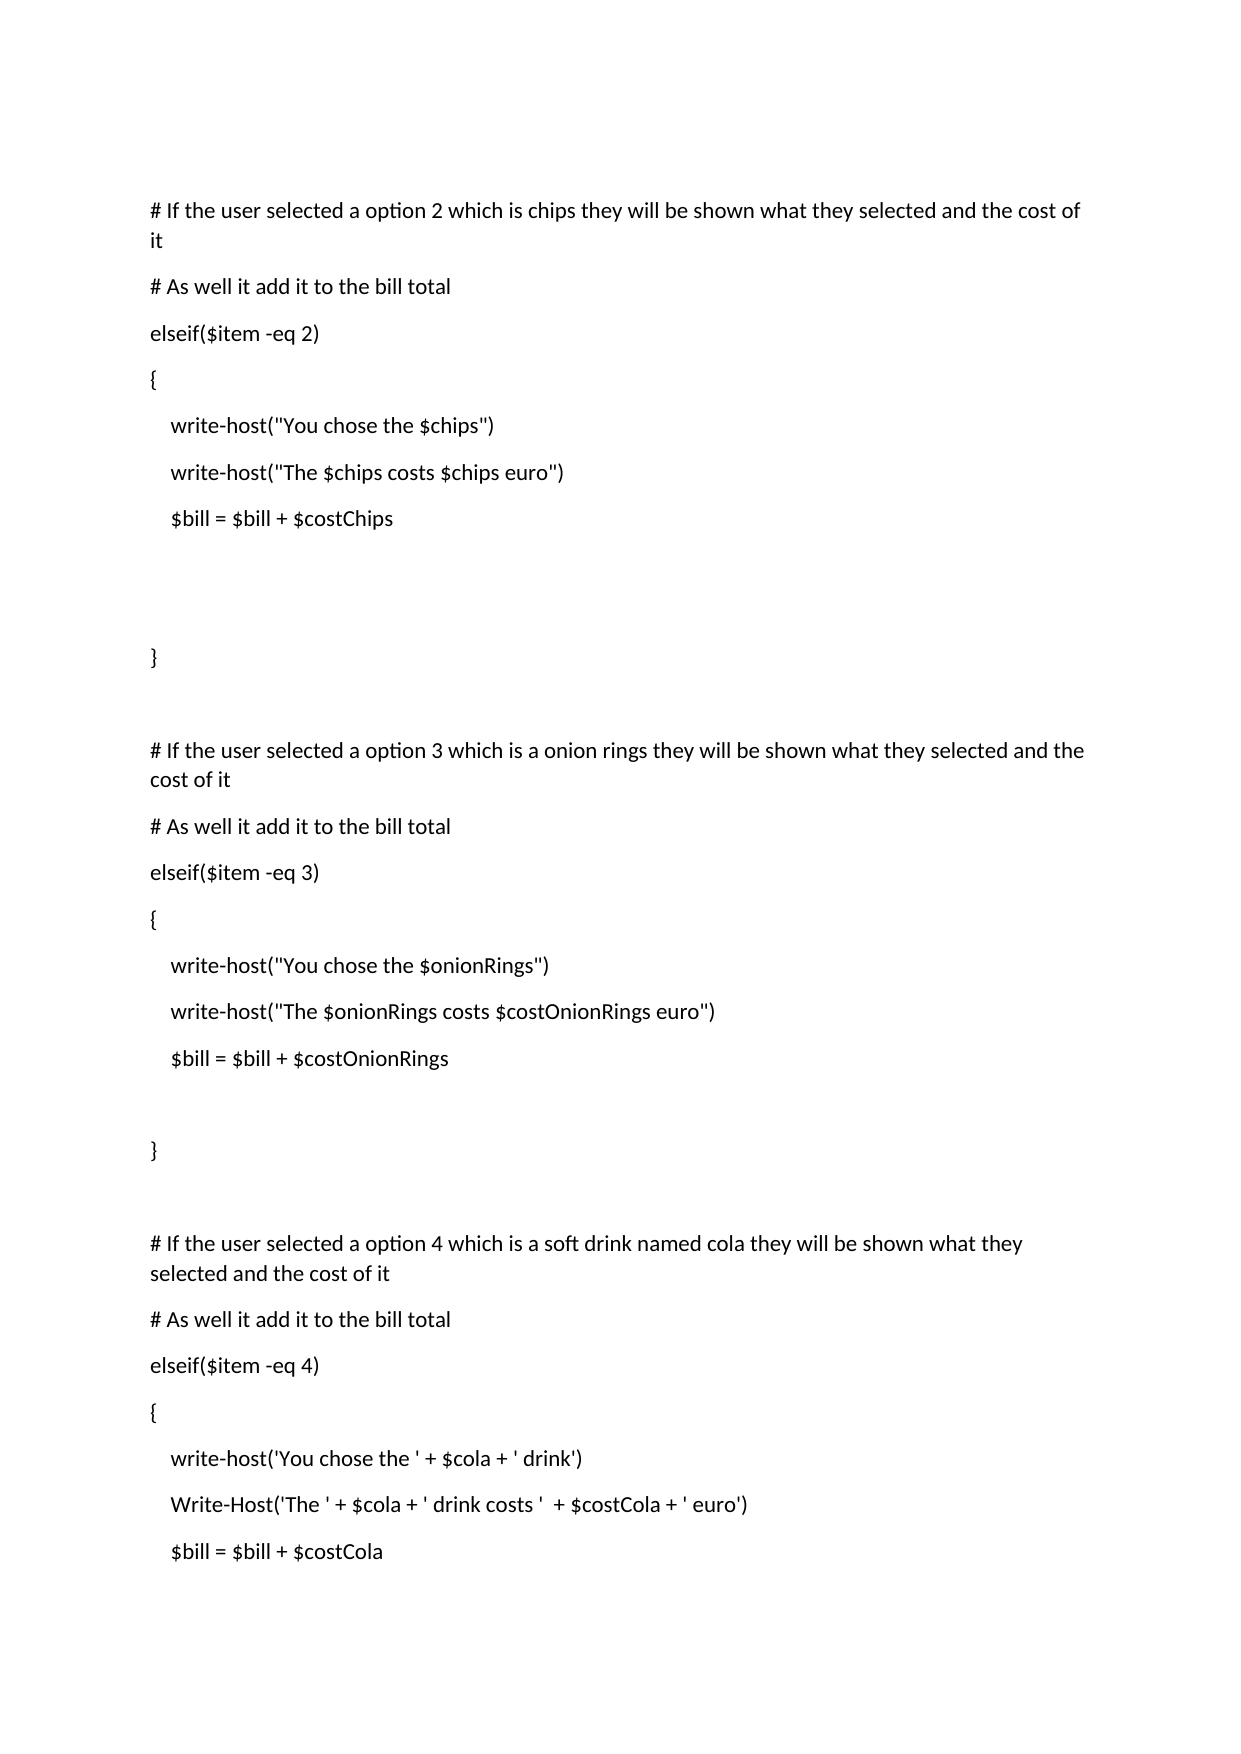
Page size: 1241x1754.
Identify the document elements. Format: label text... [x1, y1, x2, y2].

text write-host('You chose the ' + $cola + ' drink') [150, 1444, 1090, 1472]
text # As well it add it to the bill total [150, 1305, 1090, 1333]
text write-host("The $onionRings costs $costOnionRings euro") [150, 997, 1090, 1025]
text { [150, 1398, 1090, 1426]
text { [150, 365, 1090, 393]
text write-host("You chose the $chips") [150, 411, 1090, 439]
text # As well it add it to the bill total [150, 812, 1090, 840]
text write-host("You chose the $onionRings") [150, 951, 1090, 979]
text # If the user selected a option 3 which is a onion rings they will be shown what they selected and the cost of it [150, 736, 1090, 794]
text elseif($item -eq 2) [150, 319, 1090, 347]
text write-host("The $chips costs $chips euro") [150, 458, 1090, 486]
text elseif($item -eq 3) [150, 858, 1090, 886]
text $bill = $bill + $costChips [150, 504, 1090, 532]
text # If the user selected a option 2 which is chips they will be shown what they selected and the cost of it [150, 196, 1090, 254]
text } [150, 643, 1090, 671]
text # As well it add it to the bill total [150, 272, 1090, 300]
text $bill = $bill + $costOnionRings [150, 1044, 1090, 1072]
text elseif($item -eq 4) [150, 1352, 1090, 1379]
text $bill = $bill + $costCola [150, 1537, 1090, 1565]
text { [150, 905, 1090, 933]
text Write-Host('The ' + $cola + ' drink costs ' + $costCola + ' euro') [150, 1491, 1090, 1519]
text # If the user selected a option 4 which is a soft drink named cola they will be shown what they selected and the cost of it [150, 1229, 1090, 1287]
text } [150, 1136, 1090, 1164]
